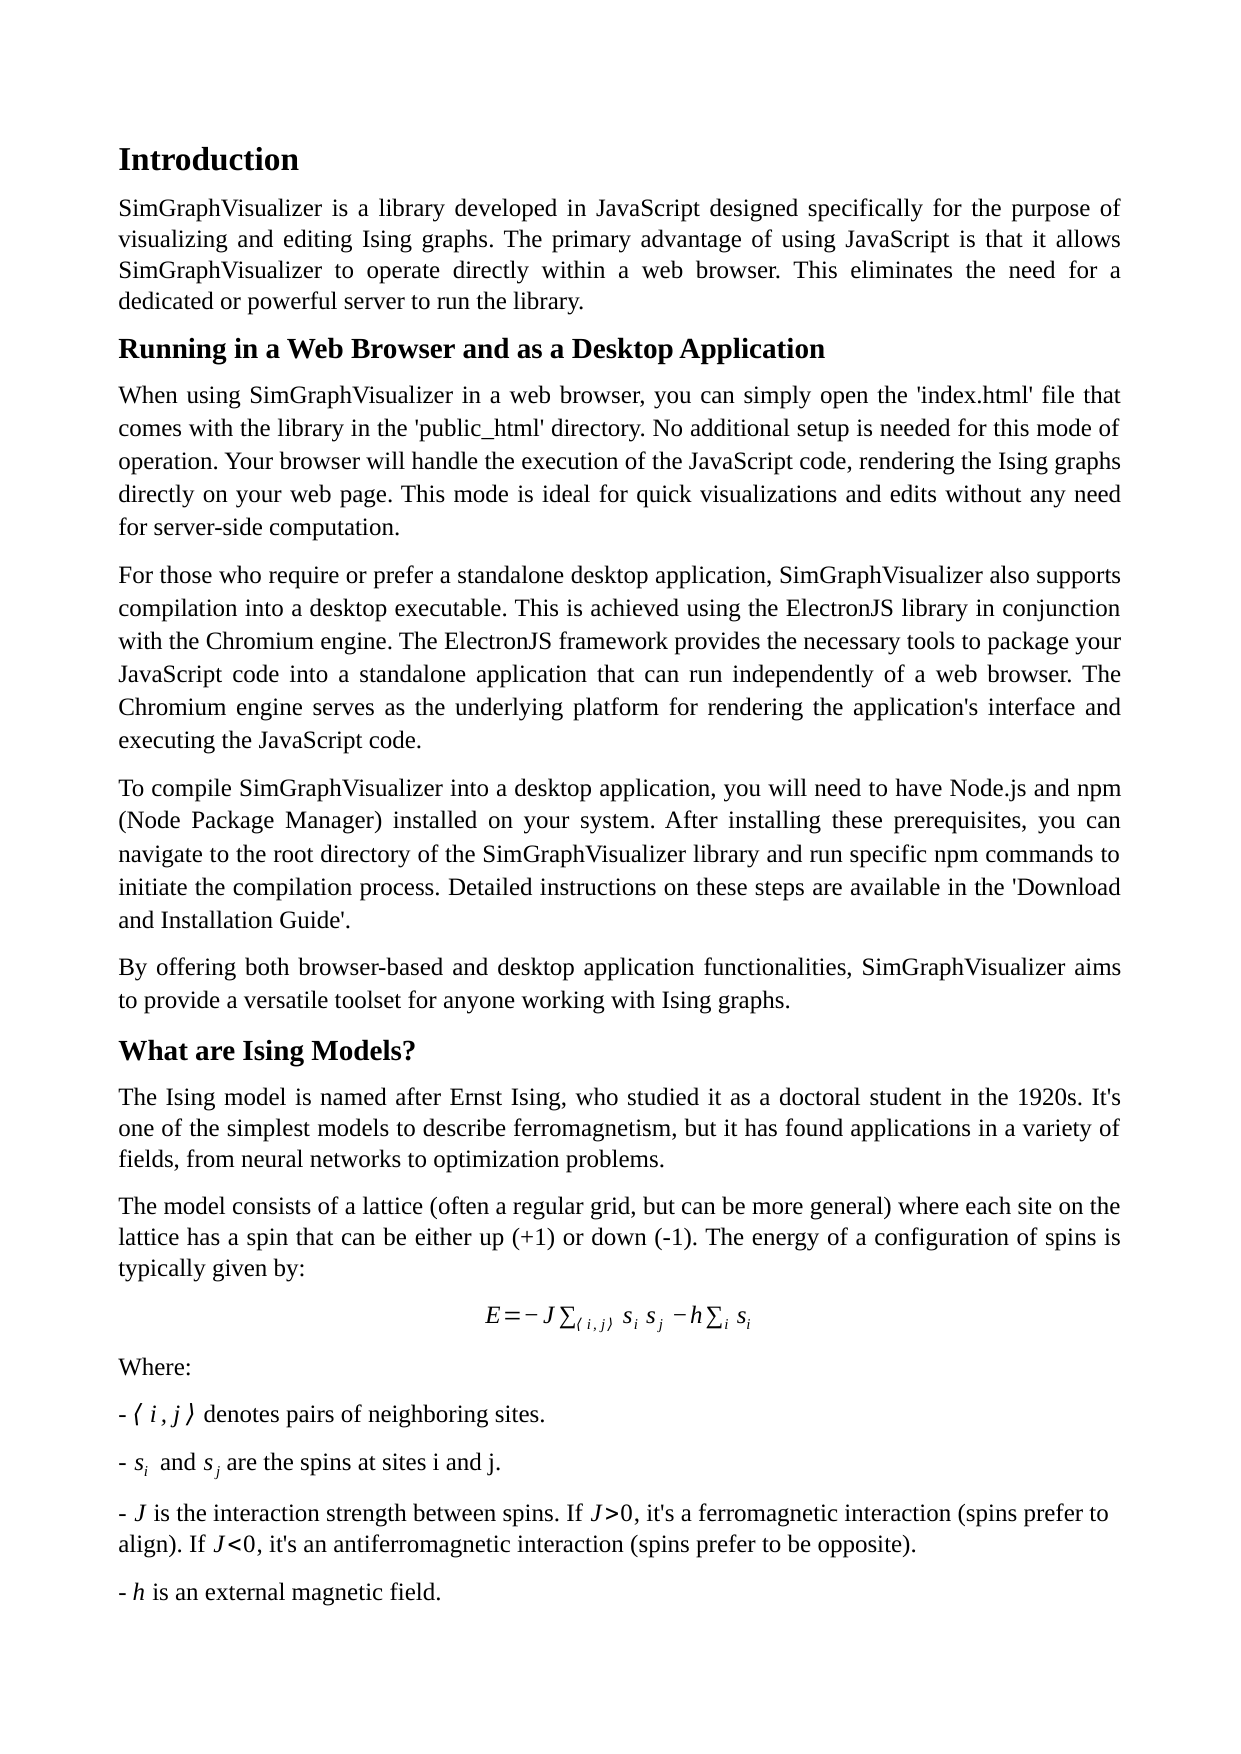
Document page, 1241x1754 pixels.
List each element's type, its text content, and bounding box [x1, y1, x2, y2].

text SimGraphVisualizer is a library developed in JavaScript designed specifically for the purpose of visualizing and editing Ising graphs. The primary advantage of using JavaScript is that it allows SimGraphVisualizer to operate directly within a web browser. This eliminates the need for a dedicated or powerful server to run the library. [118, 193, 1122, 315]
subtitle Introduction [118, 139, 1122, 177]
subtitle What are Ising Models? [118, 1033, 1122, 1066]
text - and are the spins at sites i and j. [118, 1447, 1122, 1479]
text By offering both browser-based and desktop application functionalities, SimGraphVisualizer aims to provide a versatile toolset for anyone working with Ising graphs. [118, 952, 1122, 1014]
text When using SimGraphVisualizer in a web browser, you can simply open the 'index.html' file that comes with the library in the 'public_html' directory. No additional setup is needed for this mode of operation. Your browser will handle the execution of the JavaScript code, rendering the Ising graphs directly on your web page. This mode is ideal for quick visualizations and edits without any need for server-side computation. [118, 380, 1122, 541]
text The Ising model is named after Ernst Ising, who studied it as a doctoral student in the 1920s. It's one of the simplest models to describe ferromagnetism, but it has found applications in a variety of fields, from neural networks to optimization problems. [118, 1082, 1122, 1172]
subtitle Running in a Web Browser and as a Desktop Application [118, 332, 1122, 365]
text To compile SimGraphVisualizer into a desktop application, you will need to have Node.js and npm (Node Package Manager) installed on your system. After installing these prerequisites, you can navigate to the root directory of the SimGraphVisualizer library and run specific npm commands to initiate the compilation process. Detailed instructions on these steps are available in the 'Download and Installation Guide'. [118, 773, 1122, 933]
text - is an external magnetic field. [118, 1577, 1122, 1606]
text For those who require or prefer a standalone desktop application, SimGraphVisualizer also supports compilation into a desktop executable. This is achieved using the ElectronJS library in conjunction with the Chromium engine. The ElectronJS framework provides the necessary tools to package your JavaScript code into a standalone application that can run independently of a web browser. The Chromium engine serves as the underlying platform for rendering the application's interface and executing the JavaScript code. [118, 560, 1122, 754]
text Where: [118, 1352, 1122, 1380]
text - is the interaction strength between spins. If , it's a ferromagnetic interaction (spins prefer to align). If , it's an antiferromagnetic interaction (spins prefer to be opposite). [118, 1498, 1122, 1558]
text The model consists of a lattice (often a regular grid, but can be more general) where each site on the lattice has a spin that can be either up (+1) or down (-1). The energy of a configuration of spins is typically given by: [118, 1191, 1122, 1282]
text - denotes pairs of neighboring sites. [118, 1399, 1122, 1428]
